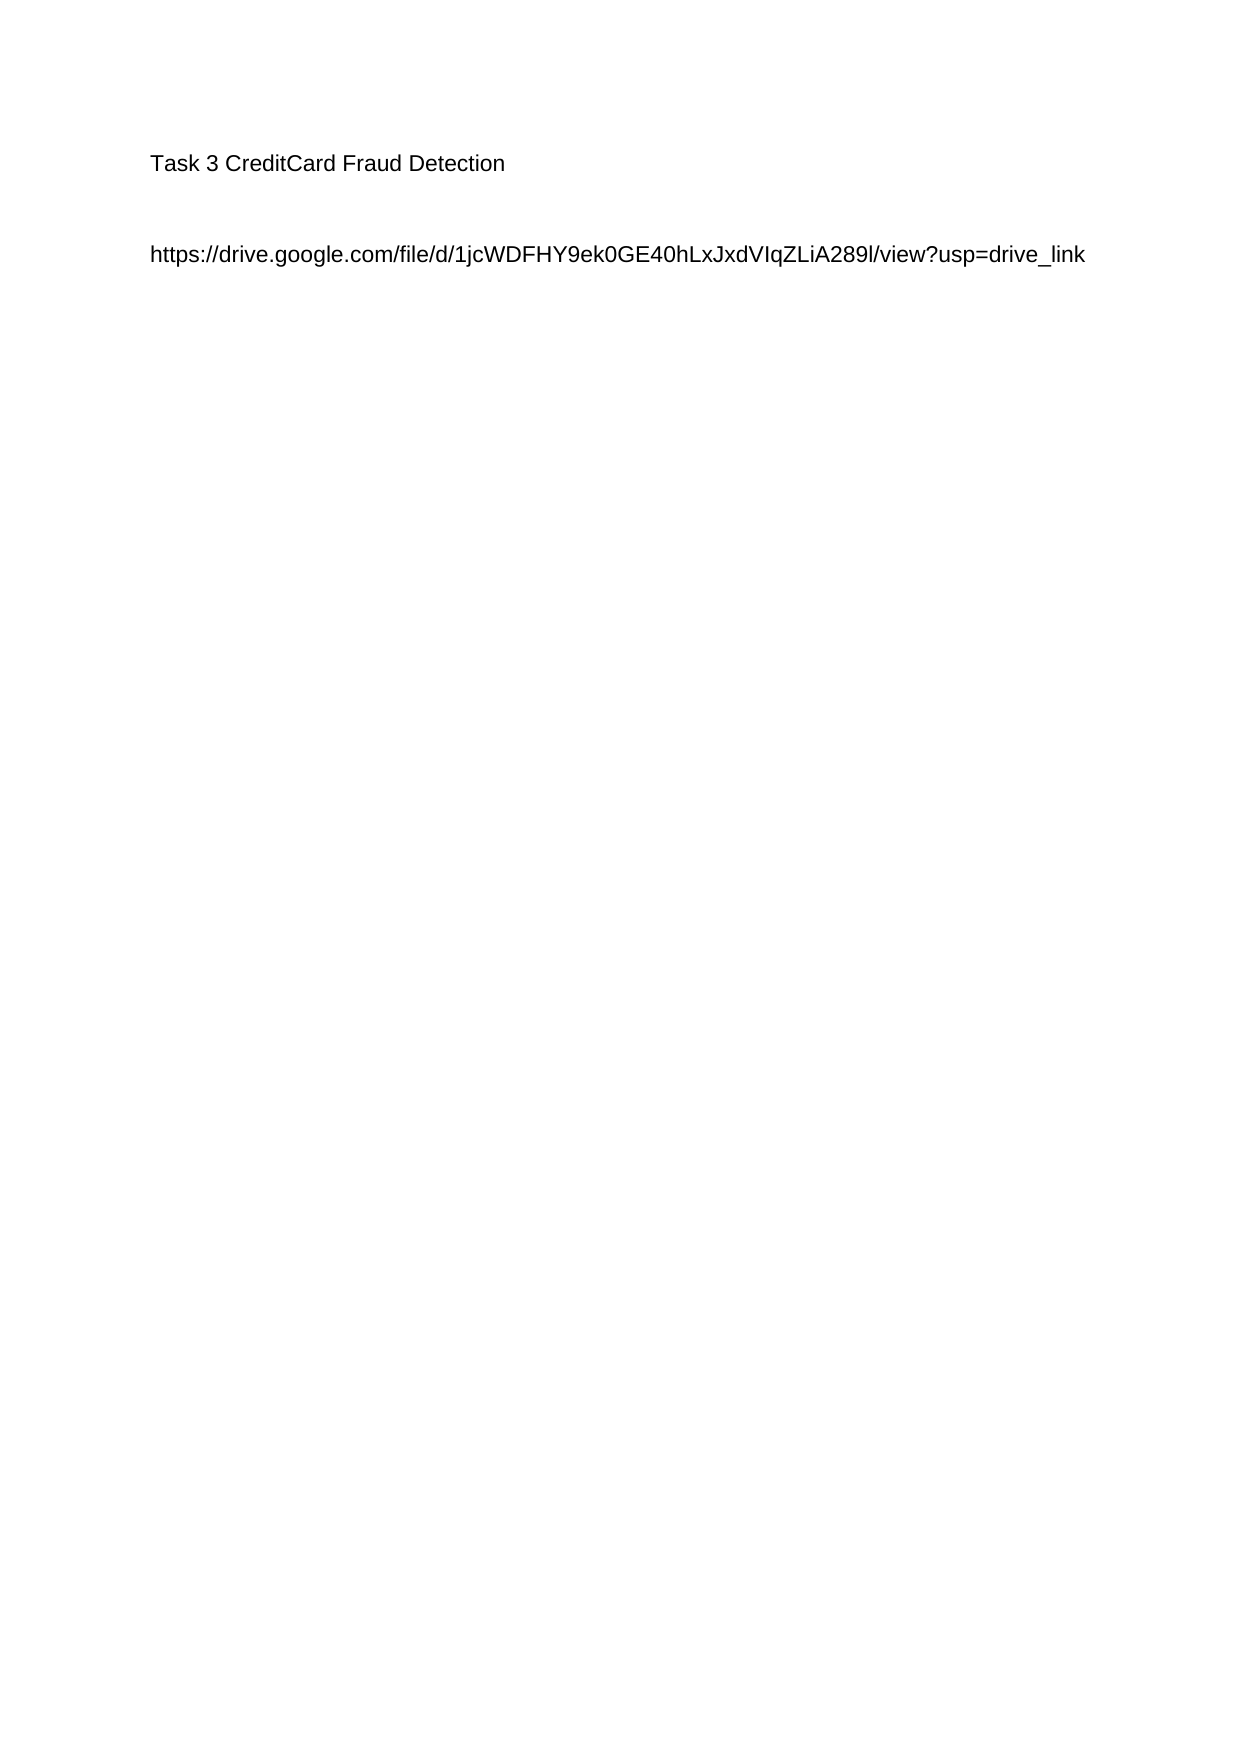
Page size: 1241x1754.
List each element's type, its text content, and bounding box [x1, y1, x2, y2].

text Task 3 CreditCard Fraud Detection [150, 150, 1090, 176]
text https://drive.google.com/file/d/1jcWDFHY9ek0GE40hLxJxdVIqZLiA289l/view?usp=drive_link [150, 241, 1090, 267]
